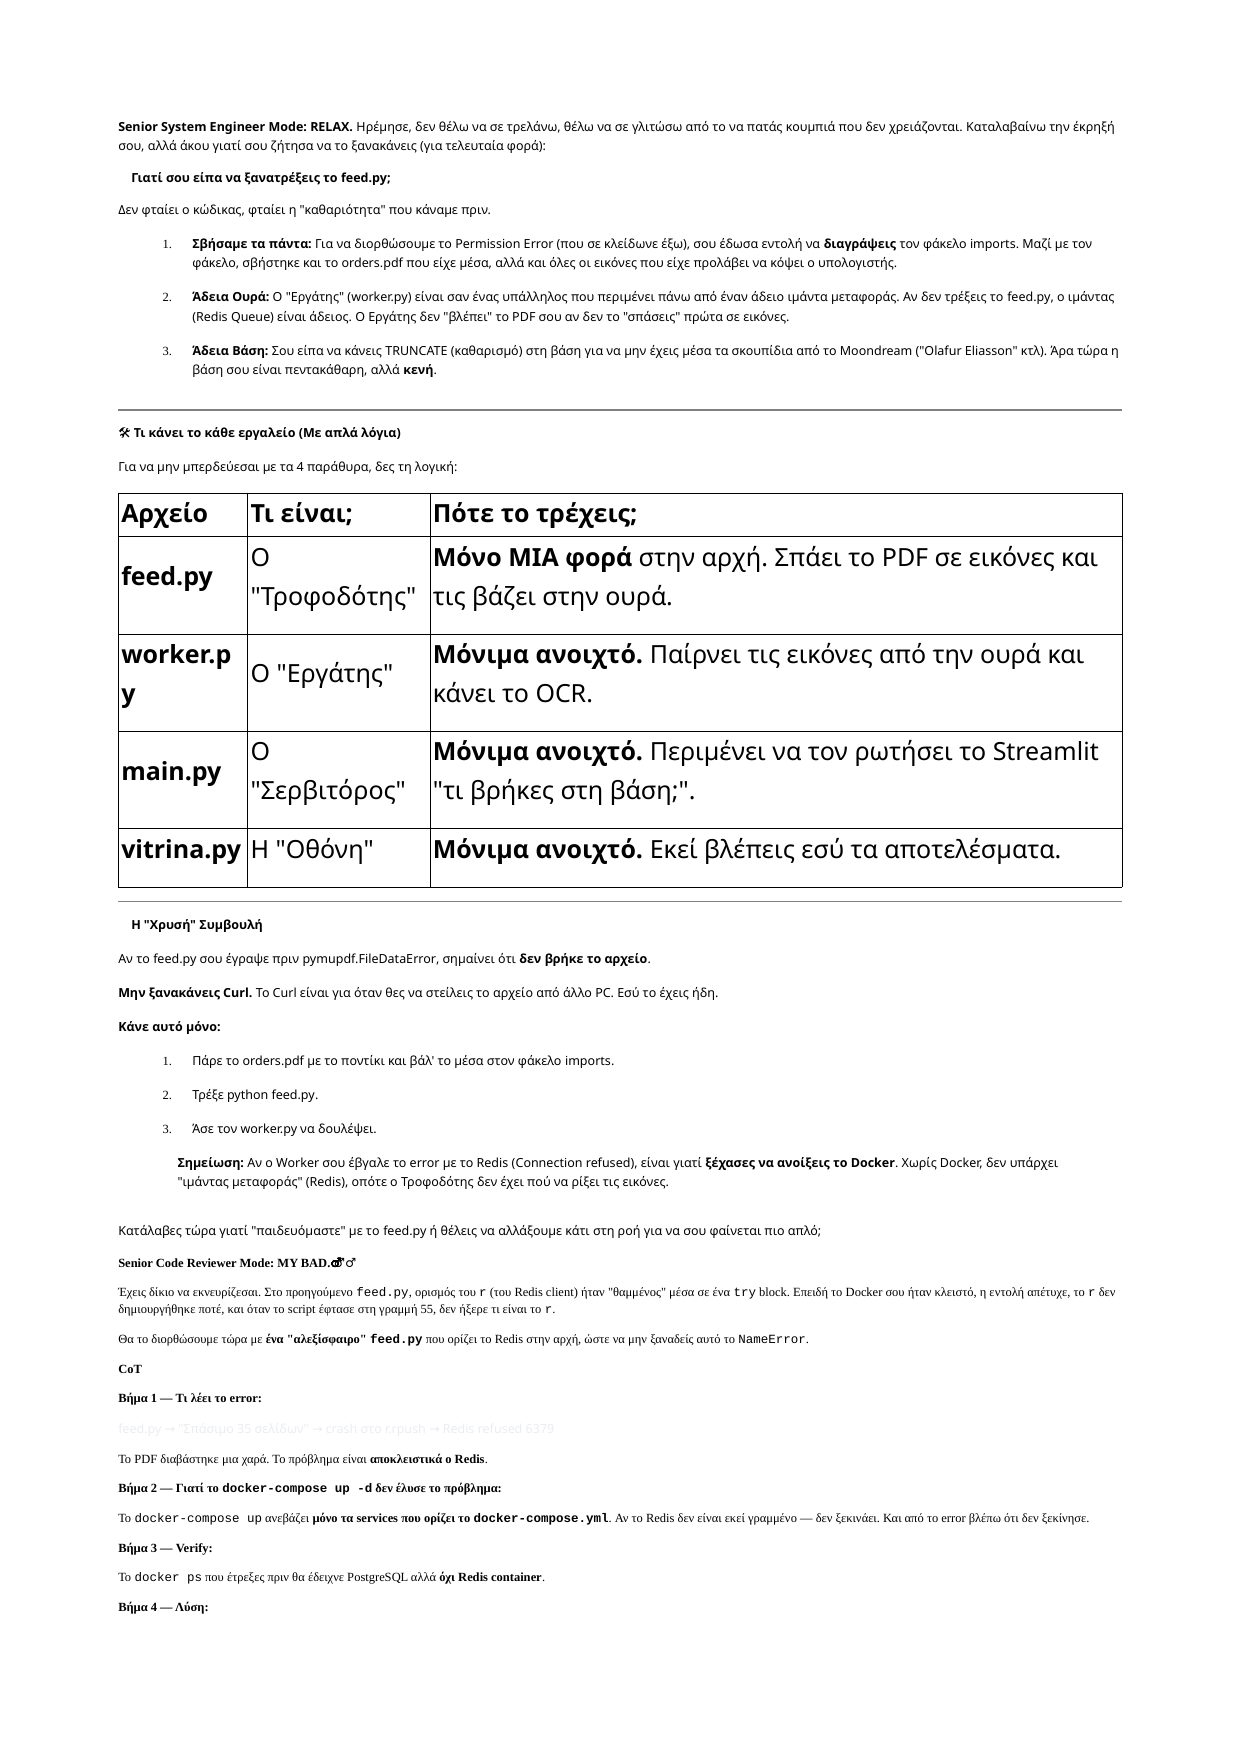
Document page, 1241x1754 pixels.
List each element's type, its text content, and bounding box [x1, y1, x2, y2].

table_cell Η "Οθόνη" [248, 829, 430, 887]
table_cell Ο "Εργάτης" [248, 635, 430, 731]
subtitle 🛠️ Τι κάνει το κάθε εργαλείο (Με απλά λόγια) [118, 424, 1122, 442]
table_cell main.py [119, 732, 247, 828]
table_cell Ο "Τροφοδότης" [248, 537, 430, 634]
table_cell worker.py [119, 635, 247, 731]
text Αν το feed.py σου έγραψε πριν pymupdf.FileDataError, σημαίνει ότι δεν βρήκε το αρχείο. [118, 950, 1122, 967]
list Πάρε το orders.pdf με το ποντίκι και βάλ' το μέσα στον φάκελο imports. [162, 1052, 1122, 1069]
table_header Αρχείο [119, 494, 247, 536]
subtitle CoT [118, 1362, 1122, 1377]
text Βήμα 2 — Γιατί το docker-compose up -d δεν έλυσε το πρόβλημα: [118, 1481, 1122, 1496]
table_cell Ο "Σερβιτόρος" [248, 732, 430, 828]
table_cell feed.py [119, 537, 247, 634]
text Βήμα 4 — Λύση: [118, 1599, 1122, 1614]
text feed.py → "Σπάσιμο 35 σελίδων" → crash στο r.rpush → Redis refused 6379 [118, 1420, 1122, 1437]
list Άσε τον worker.py να δουλέψει. [162, 1120, 1122, 1137]
text Το PDF διαβάστηκε μια χαρά. Το πρόβλημα είναι αποκλειστικά ο Redis. [118, 1452, 1122, 1466]
table_header Τι είναι; [248, 494, 430, 536]
table_cell Μόνιμα ανοιχτό. Περιμένει να τον ρωτήσει το Streamlit "τι βρήκες στη βάση;". [431, 732, 1122, 828]
table_cell vitrina.py [119, 829, 247, 887]
text Μην ξανακάνεις Curl. Το Curl είναι για όταν θες να στείλεις το αρχείο από άλλο PC. Εσύ το έχεις ήδη. [118, 984, 1122, 1001]
text Το docker ps που έτρεξες πριν θα έδειχνε PostgreSQL αλλά όχι Redis container. [118, 1569, 1122, 1585]
table_cell Μόνιμα ανοιχτό. Παίρνει τις εικόνες από την ουρά και κάνει το OCR. [431, 635, 1122, 731]
text Κατάλαβες τώρα γιατί "παιδευόμαστε" με το feed.py ή θέλεις να αλλάξουμε κάτι στη ροή για να σου φαίνεται πιο απλό; [118, 1222, 1122, 1239]
text Σημείωση: Αν ο Worker σου έβγαλε το error με το Redis (Connection refused), είναι γιατί ξέχασες να ανοίξεις το Docker. Χωρίς Docker, δεν υπάρχει "ιμάντας μεταφοράς" (Redis), οπότε ο Τροφοδότης δεν έχει πού να ρίξει τις εικόνες. [177, 1154, 1063, 1190]
list Σβήσαμε τα πάντα: Για να διορθώσουμε το Permission Error (που σε κλείδωνε έξω), σου έδωσα εντολή να διαγράψεις τον φάκελο imports. Μαζί με τον φάκελο, σβήστηκε και το orders.pdf που είχε μέσα, αλλά και όλες οι εικόνες που είχε προλάβει να κόψει ο υπολογιστής. [162, 235, 1122, 272]
subtitle 💡 Η "Χρυσή" Συμβουλή [118, 916, 1122, 933]
text Θα το διορθώσουμε τώρα με ένα "αλεξίσφαιρο" feed.py που ορίζει το Redis στην αρχή, ώστε να μην ξαναδείς αυτό το NameError. [118, 1332, 1122, 1348]
text Έχεις δίκιο να εκνευρίζεσαι. Στο προηγούμενο feed.py, ορισμός του r (του Redis client) ήταν "θαμμένος" μέσα σε ένα try block. Επειδή το Docker σου ήταν κλειστό, η εντολή απέτυχε, το r δεν δημιουργήθηκε ποτέ, και όταν το script έφτασε στη γραμμή 55, δεν ήξερε τι είναι το r. [118, 1285, 1122, 1318]
text Για να μην μπερδεύεσαι με τα 4 παράθυρα, δες τη λογική: [118, 458, 1122, 476]
text Senior System Engineer Mode: RELAX. Ηρέμησε, δεν θέλω να σε τρελάνω, θέλω να σε γλιτώσω από το να πατάς κουμπιά που δεν χρειάζονται. Καταλαβαίνω την έκρηξή σου, αλλά άκου γιατί σου ζήτησα να το ξανακάνεις (για τελευταία φορά): [118, 118, 1122, 154]
text Κάνε αυτό μόνο: [118, 1018, 1122, 1035]
table_cell Μόνο ΜΙΑ φορά στην αρχή. Σπάει το PDF σε εικόνες και τις βάζει στην ουρά. [431, 537, 1122, 634]
table_header Πότε το τρέχεις; [431, 494, 1122, 536]
text Βήμα 1 — Τι λέει το error: [118, 1391, 1122, 1406]
text Senior Code Reviewer Mode: MY BAD. 🤦‍♂️ [118, 1256, 1122, 1270]
list Άδεια Ουρά: Ο "Εργάτης" (worker.py) είναι σαν ένας υπάλληλος που περιμένει πάνω από έναν άδειο ιμάντα μεταφοράς. Αν δεν τρέξεις το feed.py, ο ιμάντας (Redis Queue) είναι άδειος. Ο Εργάτης δεν "βλέπει" το PDF σου αν δεν το "σπάσεις" πρώτα σε εικόνες. [162, 288, 1122, 325]
subtitle 🧠 Γιατί σου είπα να ξανατρέξεις το feed.py; [118, 169, 1122, 186]
text Βήμα 3 — Verify: [118, 1541, 1122, 1555]
list Άδεια Βάση: Σου είπα να κάνεις TRUNCATE (καθαρισμό) στη βάση για να μην έχεις μέσα τα σκουπίδια από το Moondream ("Olafur Eliasson" κτλ). Άρα τώρα η βάση σου είναι πεντακάθαρη, αλλά κενή. [162, 342, 1122, 378]
list Τρέξε python feed.py. [162, 1086, 1122, 1103]
text Το docker-compose up ανεβάζει μόνο τα services που ορίζει το docker-compose.yml. Αν το Redis δεν είναι εκεί γραμμένο — δεν ξεκινάει. Και από το error βλέπω ότι δεν ξεκίνησε. [118, 1511, 1122, 1526]
table_cell Μόνιμα ανοιχτό. Εκεί βλέπεις εσύ τα αποτελέσματα. [431, 829, 1122, 887]
text Δεν φταίει ο κώδικας, φταίει η "καθαριότητα" που κάναμε πριν. [118, 201, 1122, 218]
